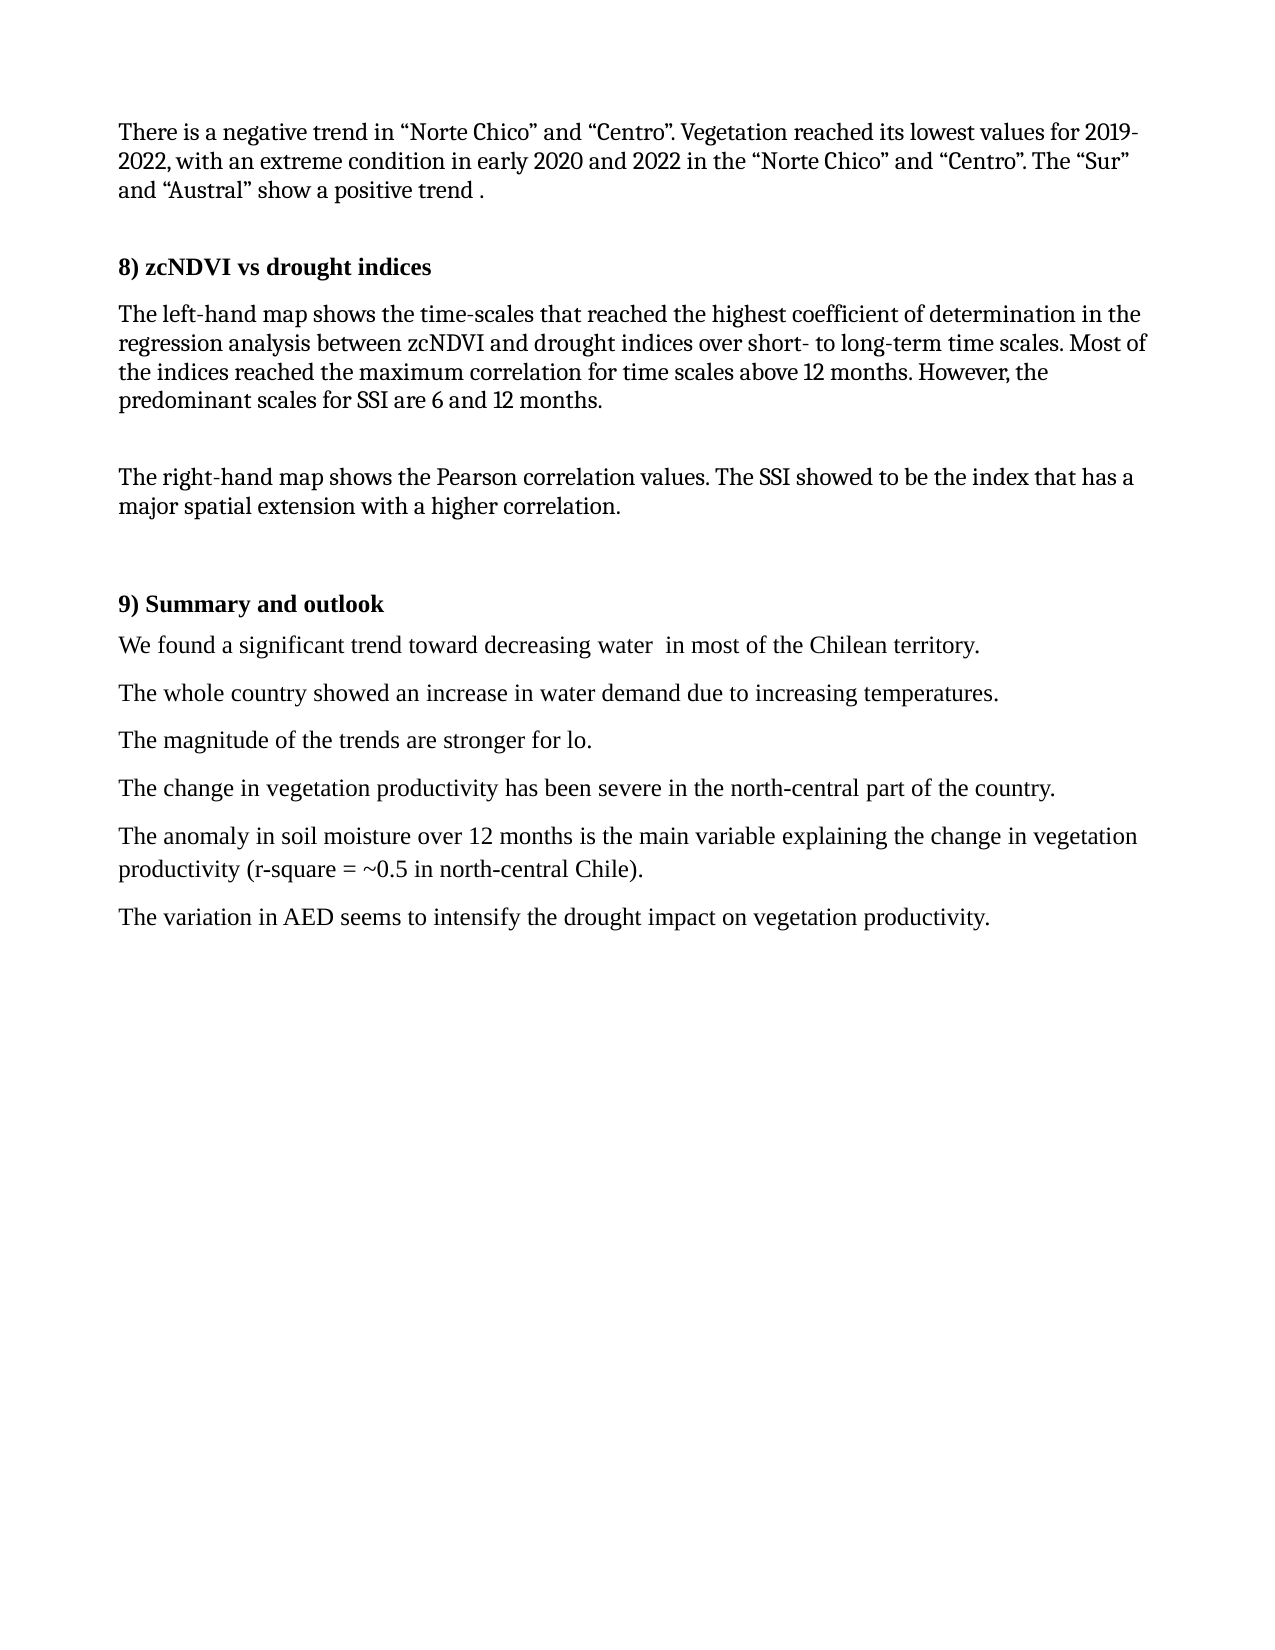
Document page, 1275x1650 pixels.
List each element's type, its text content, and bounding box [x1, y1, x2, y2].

text The magnitude of the trends are stronger for lo. [118, 726, 1157, 754]
text The change in vegetation productivity has been severe in the north-central part of the country. [118, 773, 1157, 802]
text The right-hand map shows the Pearson correlation values. The SSI showed to be the index that has a major spatial extension with a higher correlation. [118, 463, 1157, 520]
text 8) zcNDVI vs drought indices [118, 252, 1157, 281]
subtitle 9) Summary and outlook [118, 589, 1157, 617]
text The whole country showed an increase in water demand due to increasing temperatures. [118, 678, 1157, 706]
text The left-hand map shows the time-scales that reached the highest coefficient of determination in the regression analysis between zcNDVI and drought indices over short- to long-term time scales. Most of the indices reached the maximum correlation for time scales above 12 months. However, the predominant scales for SSI are 6 and 12 months. [118, 300, 1157, 415]
text We found a significant trend toward decreasing water in most of the Chilean territory. [118, 630, 1157, 659]
text The anomaly in soil moisture over 12 months is the main variable explaining the change in vegetation productivity (r-square = ~0.5 in north-central Chile). [118, 821, 1157, 883]
text There is a negative trend in “Norte Chico” and “Centro”. Vegetation reached its lowest values for 2019-2022, with an extreme condition in early 2020 and 2022 in the “Norte Chico” and “Centro”. The “Sur” and “Austral” show a positive trend . [118, 118, 1157, 204]
text The variation in AED seems to intensify the drought impact on vegetation productivity. [118, 902, 1157, 931]
